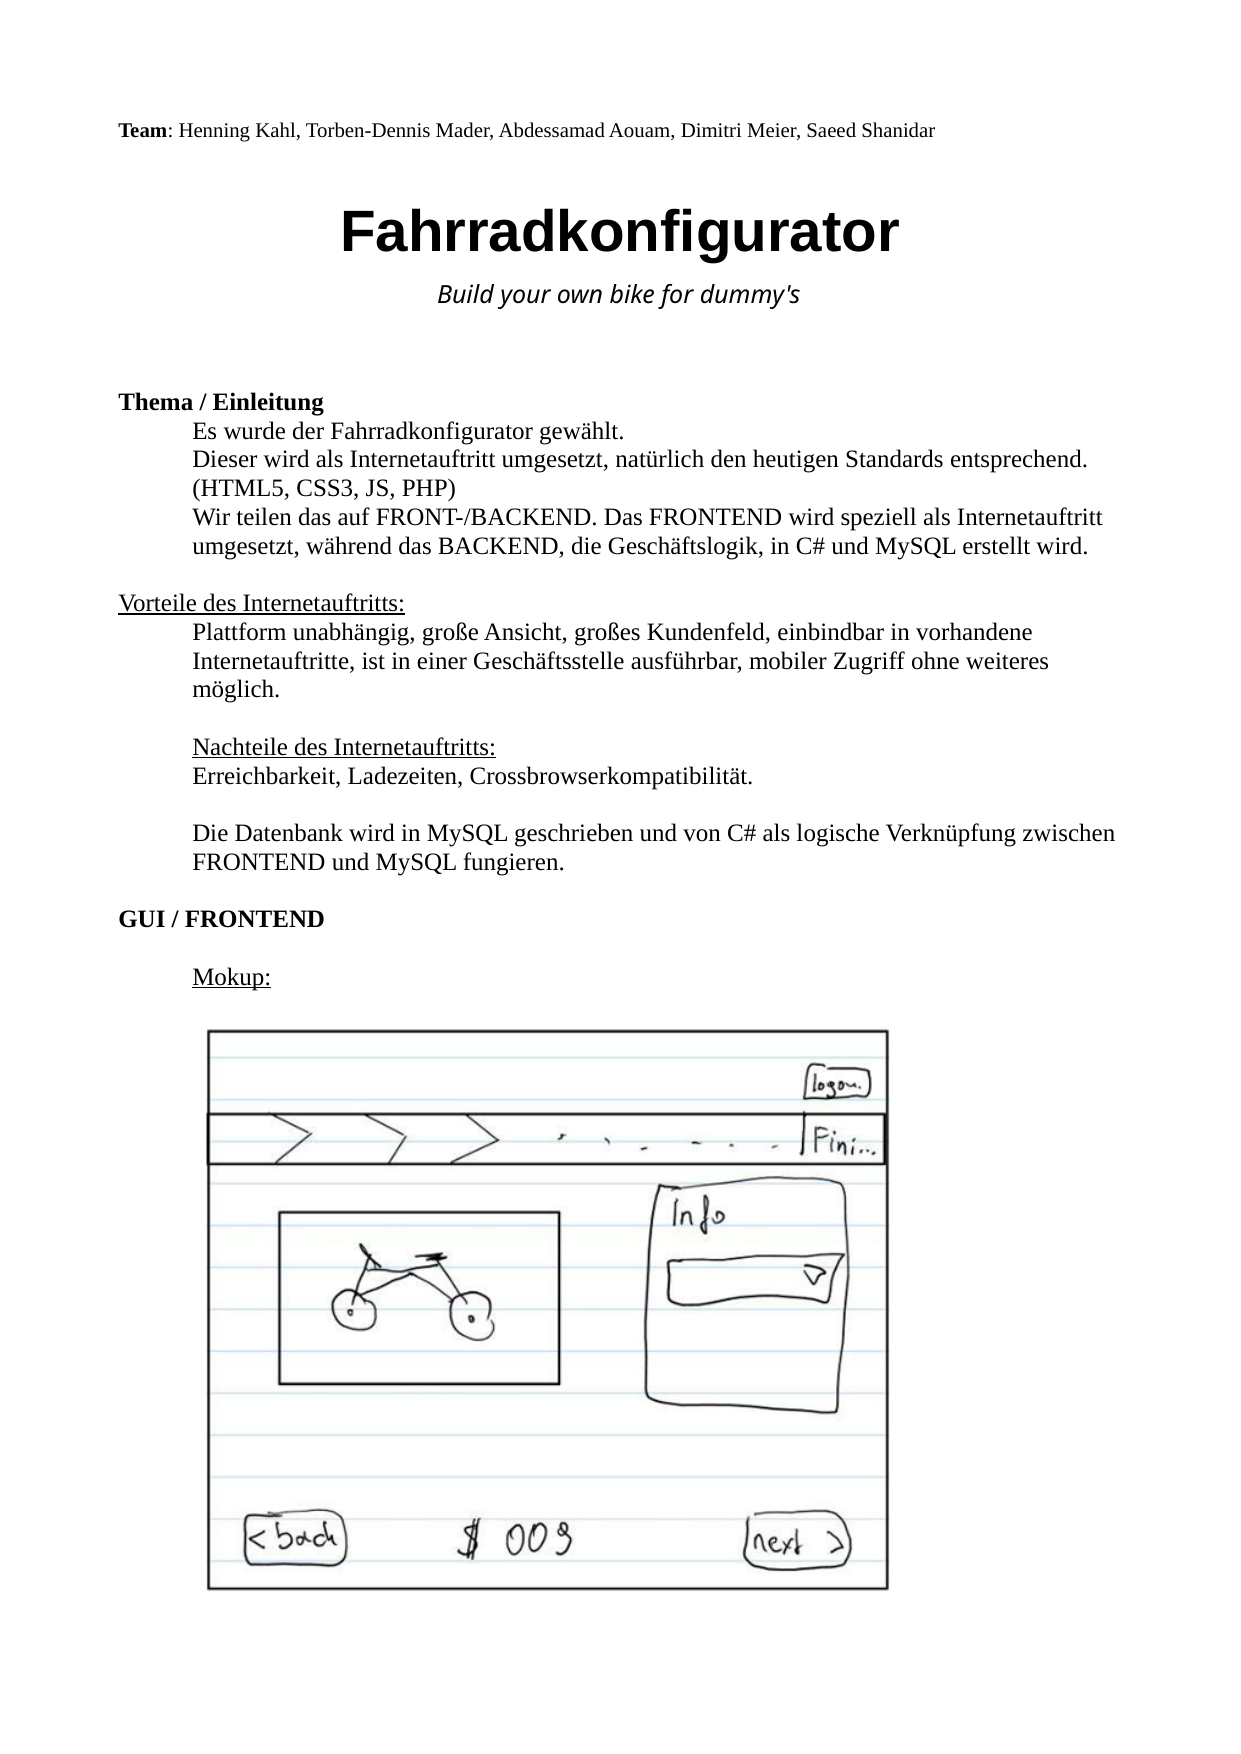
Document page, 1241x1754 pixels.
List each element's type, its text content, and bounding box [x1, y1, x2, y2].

picture [206, 1027, 890, 1593]
title Fahrradkonfigurator [118, 197, 1122, 264]
text Build your own bike for dummy's [118, 276, 1122, 310]
text GUI / FRONTEND Mokup: [118, 904, 1122, 1077]
text Thema / Einleitung Es wurde der Fahrradkonfigurator gewählt. Dieser wird als Internetauftritt umgesetzt, natürlich den heutigen Standards entsprechend. (HTML5, CSS3, JS, PHP) Wir teilen das auf FRONT-/BACKEND. Das FRONTEND wird speziell als Internetauftritt umgesetzt, während das BACKEND, die Geschäftslogik, in C# und MySQL erstellt wird. Vorteile des Internetauftritts: Plattform unabhängig, große Ansicht, großes Kundenfeld, einbindbar in vorhandene Internetauftritte, ist in einer Geschäftsstelle ausführbar, mobiler Zugriff ohne weiteres möglich. Nachteile des Internetauftritts: Erreichbarkeit, Ladezeiten, Crossbrowserkompatibilität. Die Datenbank wird in MySQL geschrieben und von C# als logische Verknüpfung zwischen FRONTEND und MySQL fungieren. [118, 387, 1122, 904]
